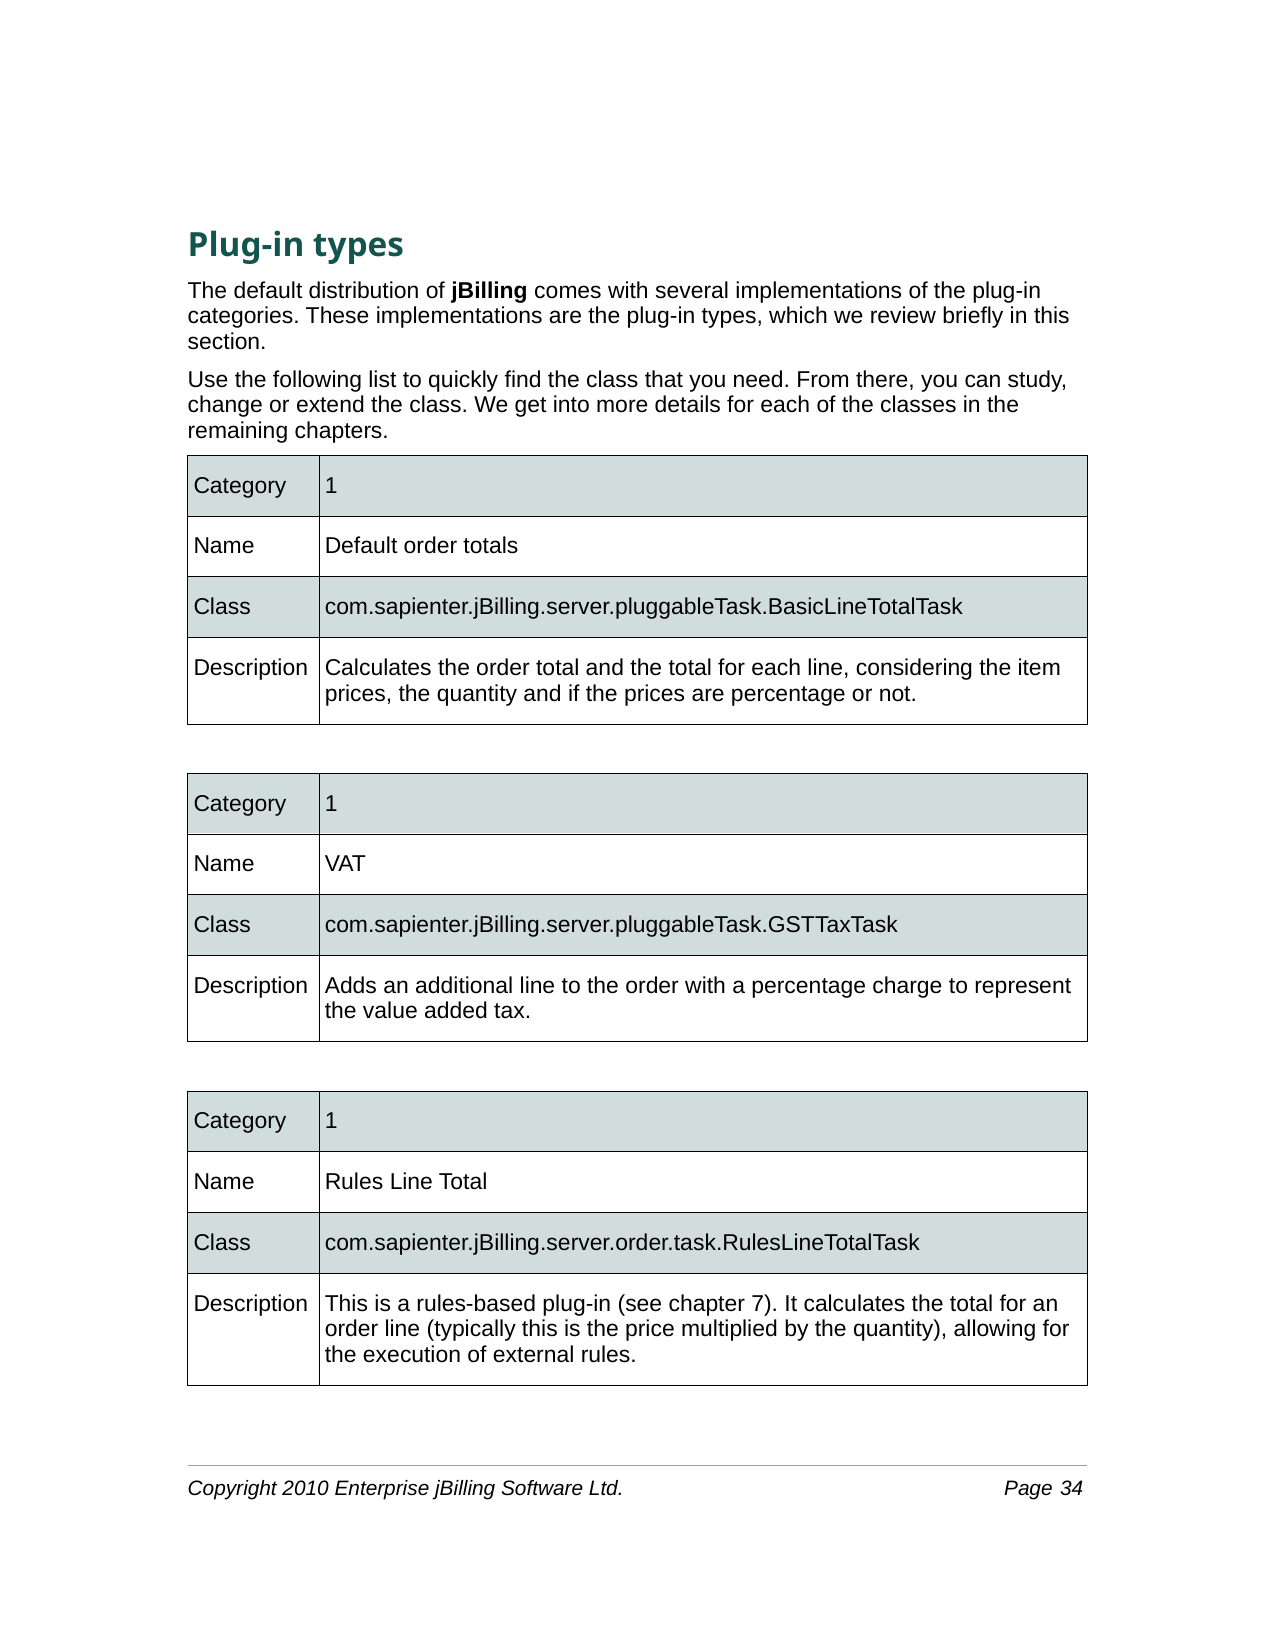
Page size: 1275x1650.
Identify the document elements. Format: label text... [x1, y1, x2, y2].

table_cell Description [188, 638, 319, 723]
table_header 1 [320, 1092, 1087, 1151]
table_header 1 [320, 456, 1087, 516]
table_header 1 [320, 774, 1087, 833]
table_cell VAT [320, 835, 1087, 894]
table_header Category [188, 1092, 319, 1151]
text The default distribution of jBilling comes with several implementations of the plug-in categories. These implementations are the plug-in types, which we review briefly in this section. [187, 278, 1087, 354]
table_cell Default order totals [320, 517, 1087, 576]
table_cell Class [188, 577, 319, 637]
table_header Category [188, 456, 319, 516]
table_cell Description [188, 956, 319, 1041]
table_cell Calculates the order total and the total for each line, considering the item prices, the quantity and if the prices are percentage or not. [320, 638, 1087, 723]
table_cell com.sapienter.jBilling.server.pluggableTask.GSTTaxTask [320, 895, 1087, 955]
table_cell Rules Line Total [320, 1152, 1087, 1212]
table_cell Name [188, 517, 319, 576]
table_cell Description [188, 1274, 319, 1385]
text Use the following list to quickly find the class that you need. From there, you can study, change or extend the class. We get into more details for each of the classes in the remaining chapters. [187, 366, 1087, 443]
table_cell Name [188, 1152, 319, 1212]
table_cell com.sapienter.jBilling.server.order.task.RulesLineTotalTask [320, 1213, 1087, 1273]
table_cell Name [188, 835, 319, 894]
table_cell Class [188, 1213, 319, 1273]
table_cell Adds an additional line to the order with a percentage charge to represent the value added tax. [320, 956, 1087, 1041]
table_cell This is a rules-based plug-in (see chapter 7). It calculates the total for an order line (typically this is the price multiplied by the quantity), allowing for the execution of external rules. [320, 1274, 1087, 1385]
table_cell com.sapienter.jBilling.server.pluggableTask.BasicLineTotalTask [320, 577, 1087, 637]
subtitle Plug-in types [187, 220, 1087, 266]
table_header Category [188, 774, 319, 833]
table_cell Class [188, 895, 319, 955]
